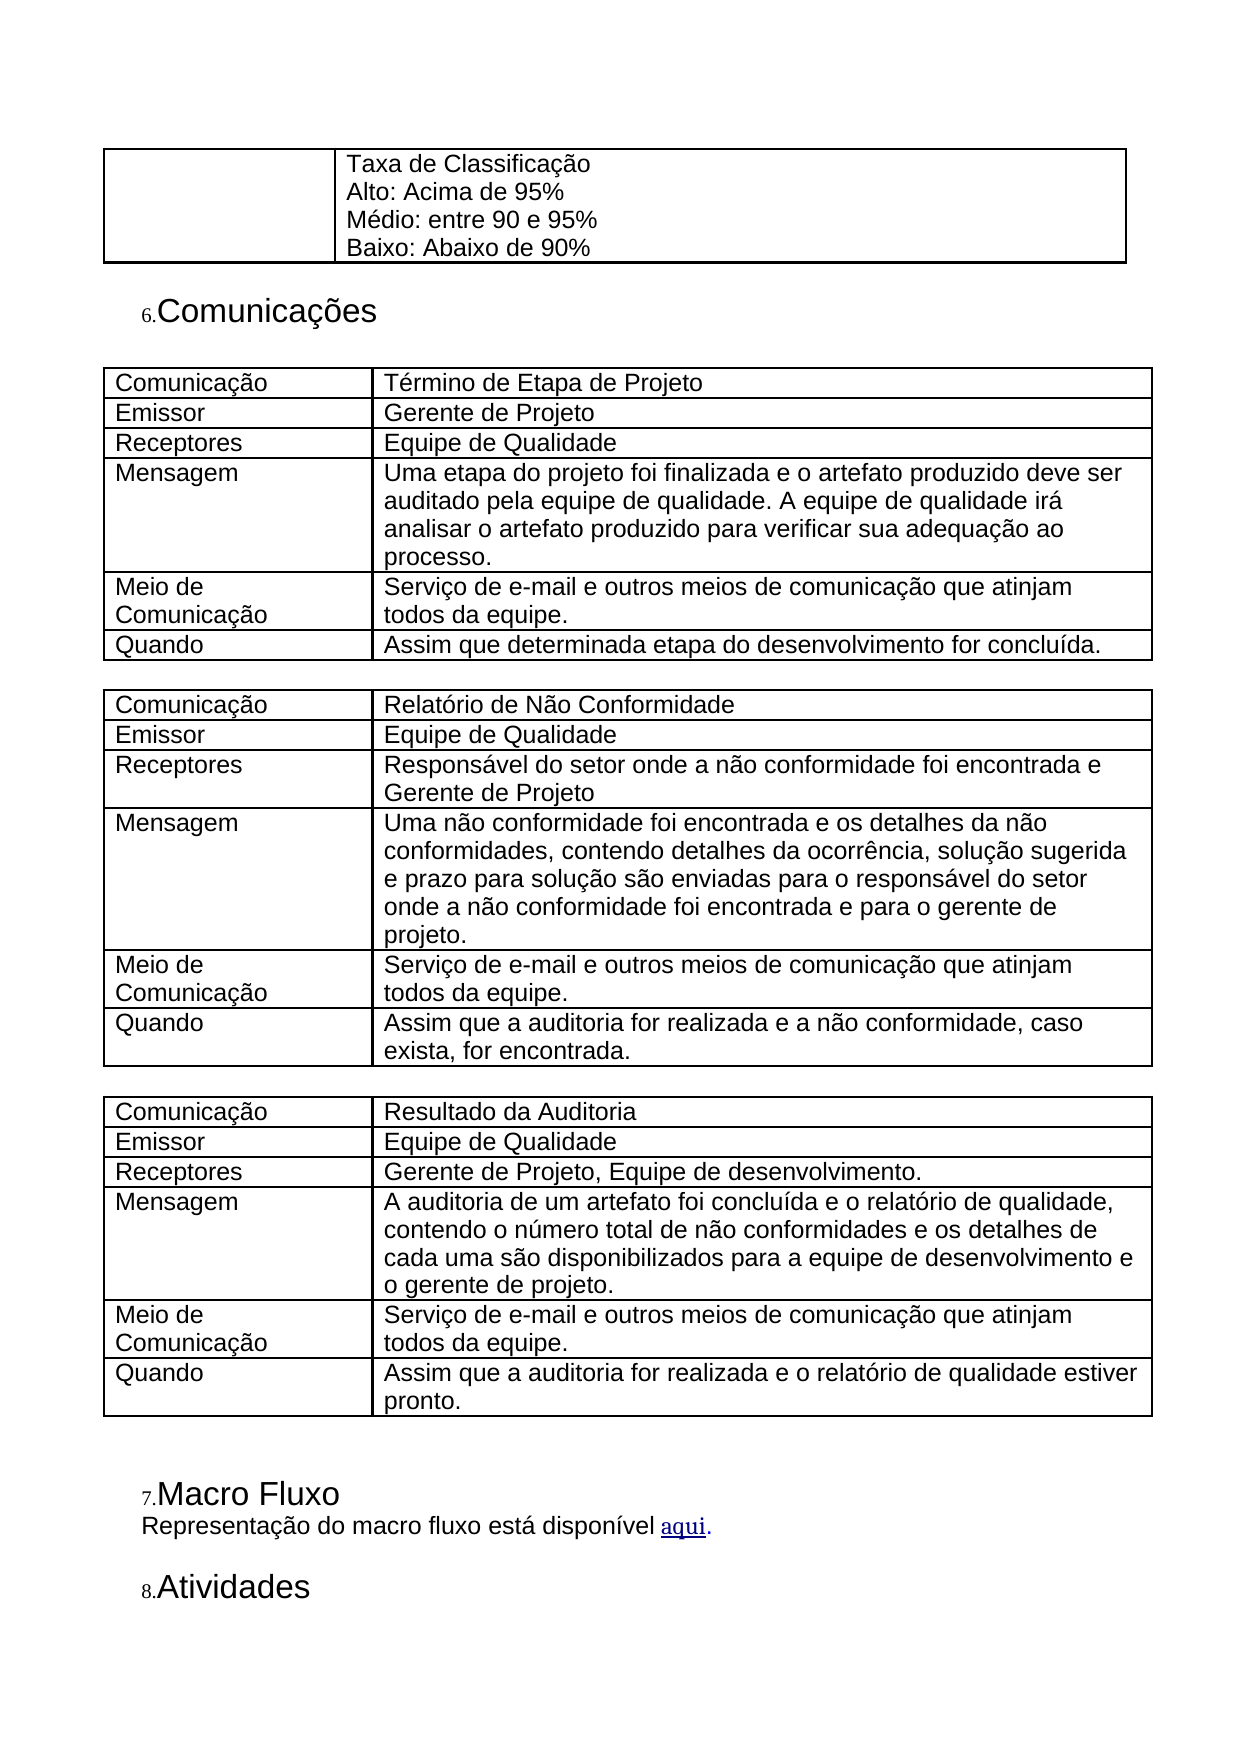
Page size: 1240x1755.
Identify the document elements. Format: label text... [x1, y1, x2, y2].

table_cell Assim que a auditoria for realizada e a não conformidade, caso exista, for encontrada. [374, 1009, 1151, 1065]
table_cell Equipe de Qualidade [374, 429, 1151, 457]
table_cell Gerente de Projeto [374, 399, 1151, 427]
table_cell Receptores [105, 1158, 371, 1186]
table_cell Emissor [105, 399, 371, 427]
table_header Término de Etapa de Projeto [374, 369, 1151, 397]
table_header Comunicação [105, 691, 371, 719]
table_cell Meio de Comunicação [105, 573, 371, 628]
table_cell Uma etapa do projeto foi finalizada e o artefato produzido deve ser auditado pela equipe de qualidade. A equipe de qualidade irá analisar o artefato produzido para verificar sua adequação ao processo. [374, 459, 1151, 571]
table_cell [105, 150, 334, 261]
table_header Comunicação [105, 1098, 371, 1126]
table_cell Receptores [105, 751, 371, 807]
table_header Relatório de Não Conformidade [374, 691, 1151, 719]
table_cell Serviço de e-mail e outros meios de comunicação que atinjam todos da equipe. [374, 1301, 1151, 1357]
table_cell Taxa de Classificação Alto: Acima de 95% Médio: entre 90 e 95% Baixo: Abaixo de 90% [336, 150, 1125, 261]
list Macro Fluxo [103, 1475, 1152, 1512]
list Atividades [103, 1569, 1152, 1606]
table_cell A auditoria de um artefato foi concluída e o relatório de qualidade, contendo o número total de não conformidades e os detalhes de cada uma são disponibilizados para a equipe de desenvolvimento e o gerente de projeto. [374, 1188, 1151, 1299]
table_cell Quando [105, 631, 371, 658]
text Representação do macro fluxo está disponível aqui. [141, 1512, 1152, 1541]
table_cell Assim que a auditoria for realizada e o relatório de qualidade estiver pronto. [374, 1359, 1151, 1415]
table_cell Mensagem [105, 459, 371, 571]
table_cell Gerente de Projeto, Equipe de desenvolvimento. [374, 1158, 1151, 1186]
table_cell Responsável do setor onde a não conformidade foi encontrada e Gerente de Projeto [374, 751, 1151, 807]
table_cell Assim que determinada etapa do desenvolvimento for concluída. [374, 631, 1151, 658]
table_cell Serviço de e-mail e outros meios de comunicação que atinjam todos da equipe. [374, 951, 1151, 1007]
table_cell Serviço de e-mail e outros meios de comunicação que atinjam todos da equipe. [374, 573, 1151, 628]
table_cell Emissor [105, 1128, 371, 1156]
table_cell Quando [105, 1359, 371, 1415]
table_cell Emissor [105, 721, 371, 749]
table_cell Uma não conformidade foi encontrada e os detalhes da não conformidades, contendo detalhes da ocorrência, solução sugerida e prazo para solução são enviadas para o responsável do setor onde a não conformidade foi encontrada e para o gerente de projeto. [374, 809, 1151, 949]
table_cell Meio de Comunicação [105, 1301, 371, 1357]
table_header Comunicação [105, 369, 371, 397]
table_cell Mensagem [105, 1188, 371, 1299]
table_cell Equipe de Qualidade [374, 1128, 1151, 1156]
table_cell Mensagem [105, 809, 371, 949]
table_cell Receptores [105, 429, 371, 457]
list Comunicações [103, 292, 1152, 329]
table_cell Equipe de Qualidade [374, 721, 1151, 749]
table_cell Meio de Comunicação [105, 951, 371, 1007]
table_header Resultado da Auditoria [374, 1098, 1151, 1126]
table_cell Quando [105, 1009, 371, 1065]
